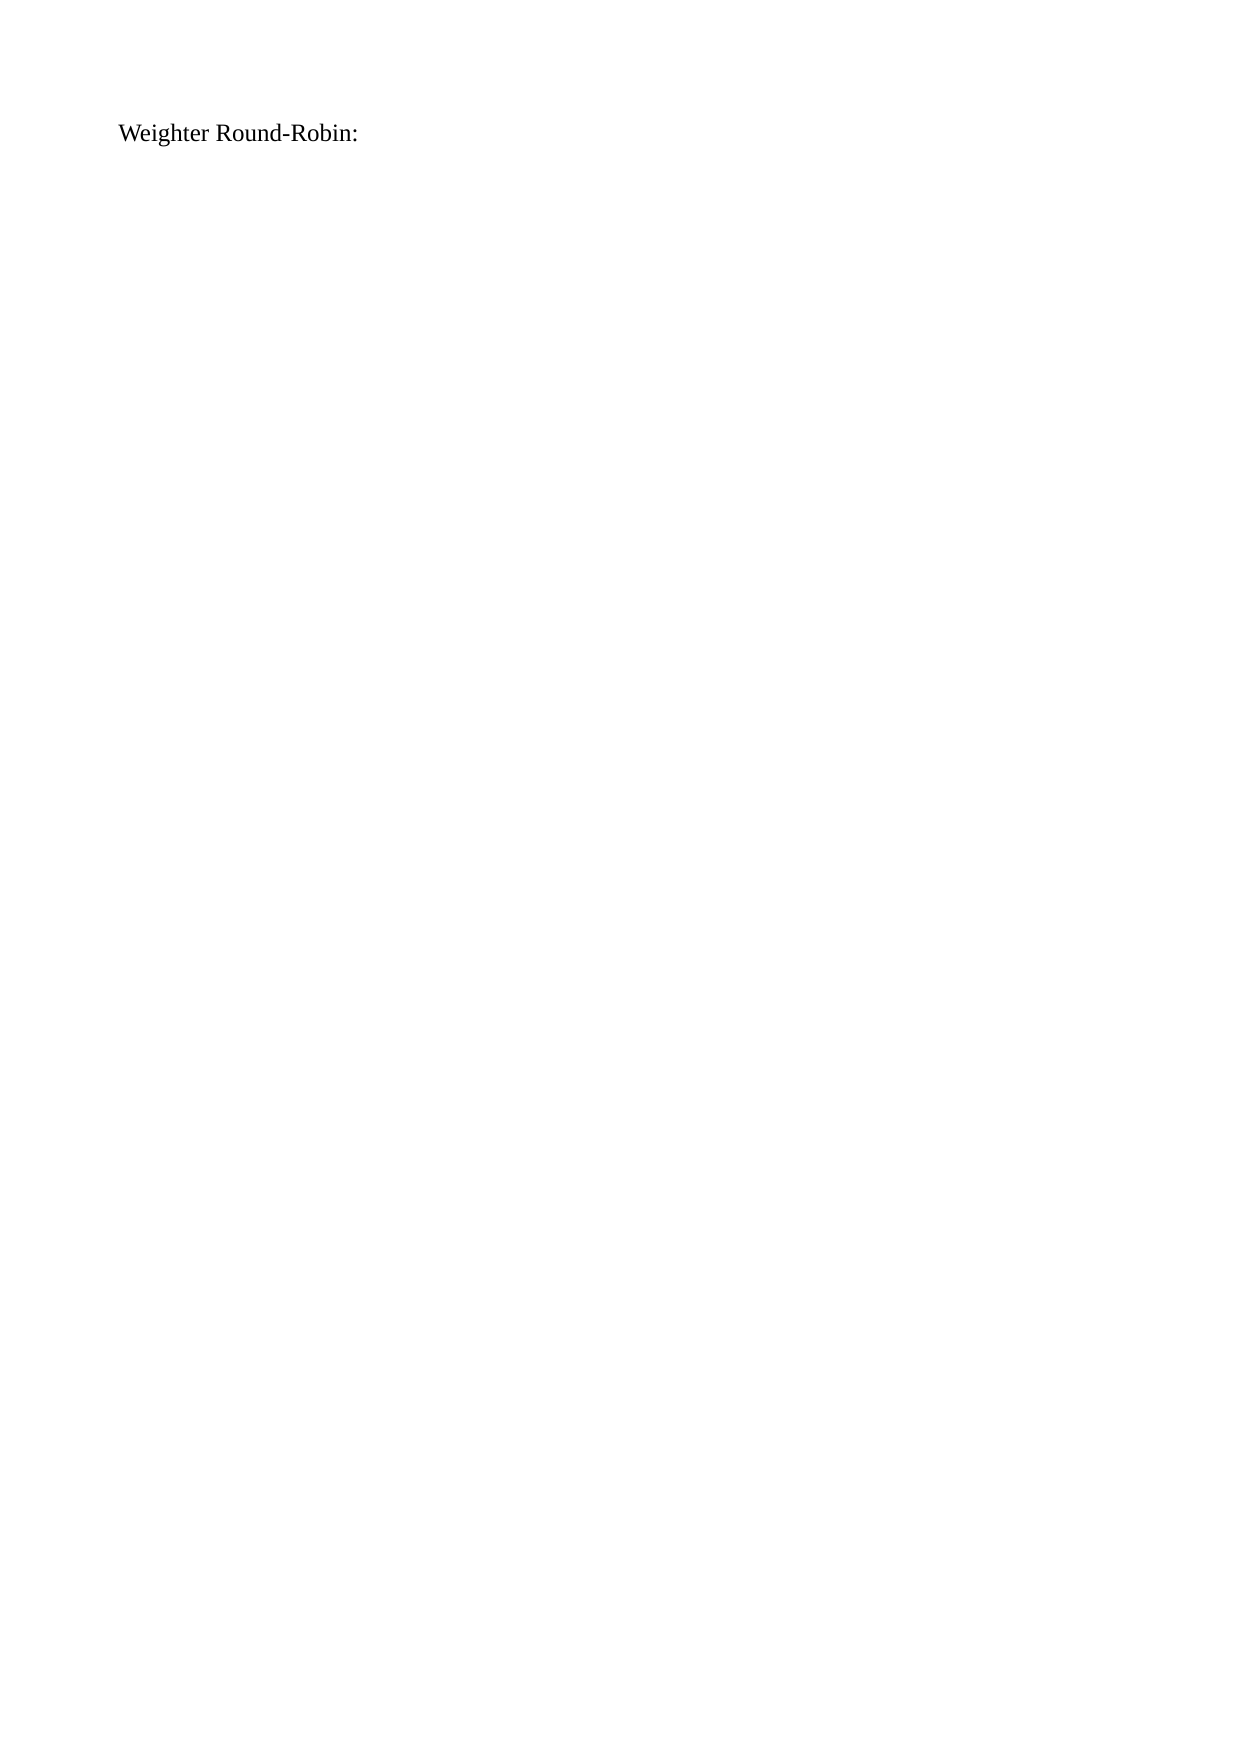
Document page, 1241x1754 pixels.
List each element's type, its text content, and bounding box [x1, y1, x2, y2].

text Weighter Round-Robin: [118, 118, 1122, 147]
